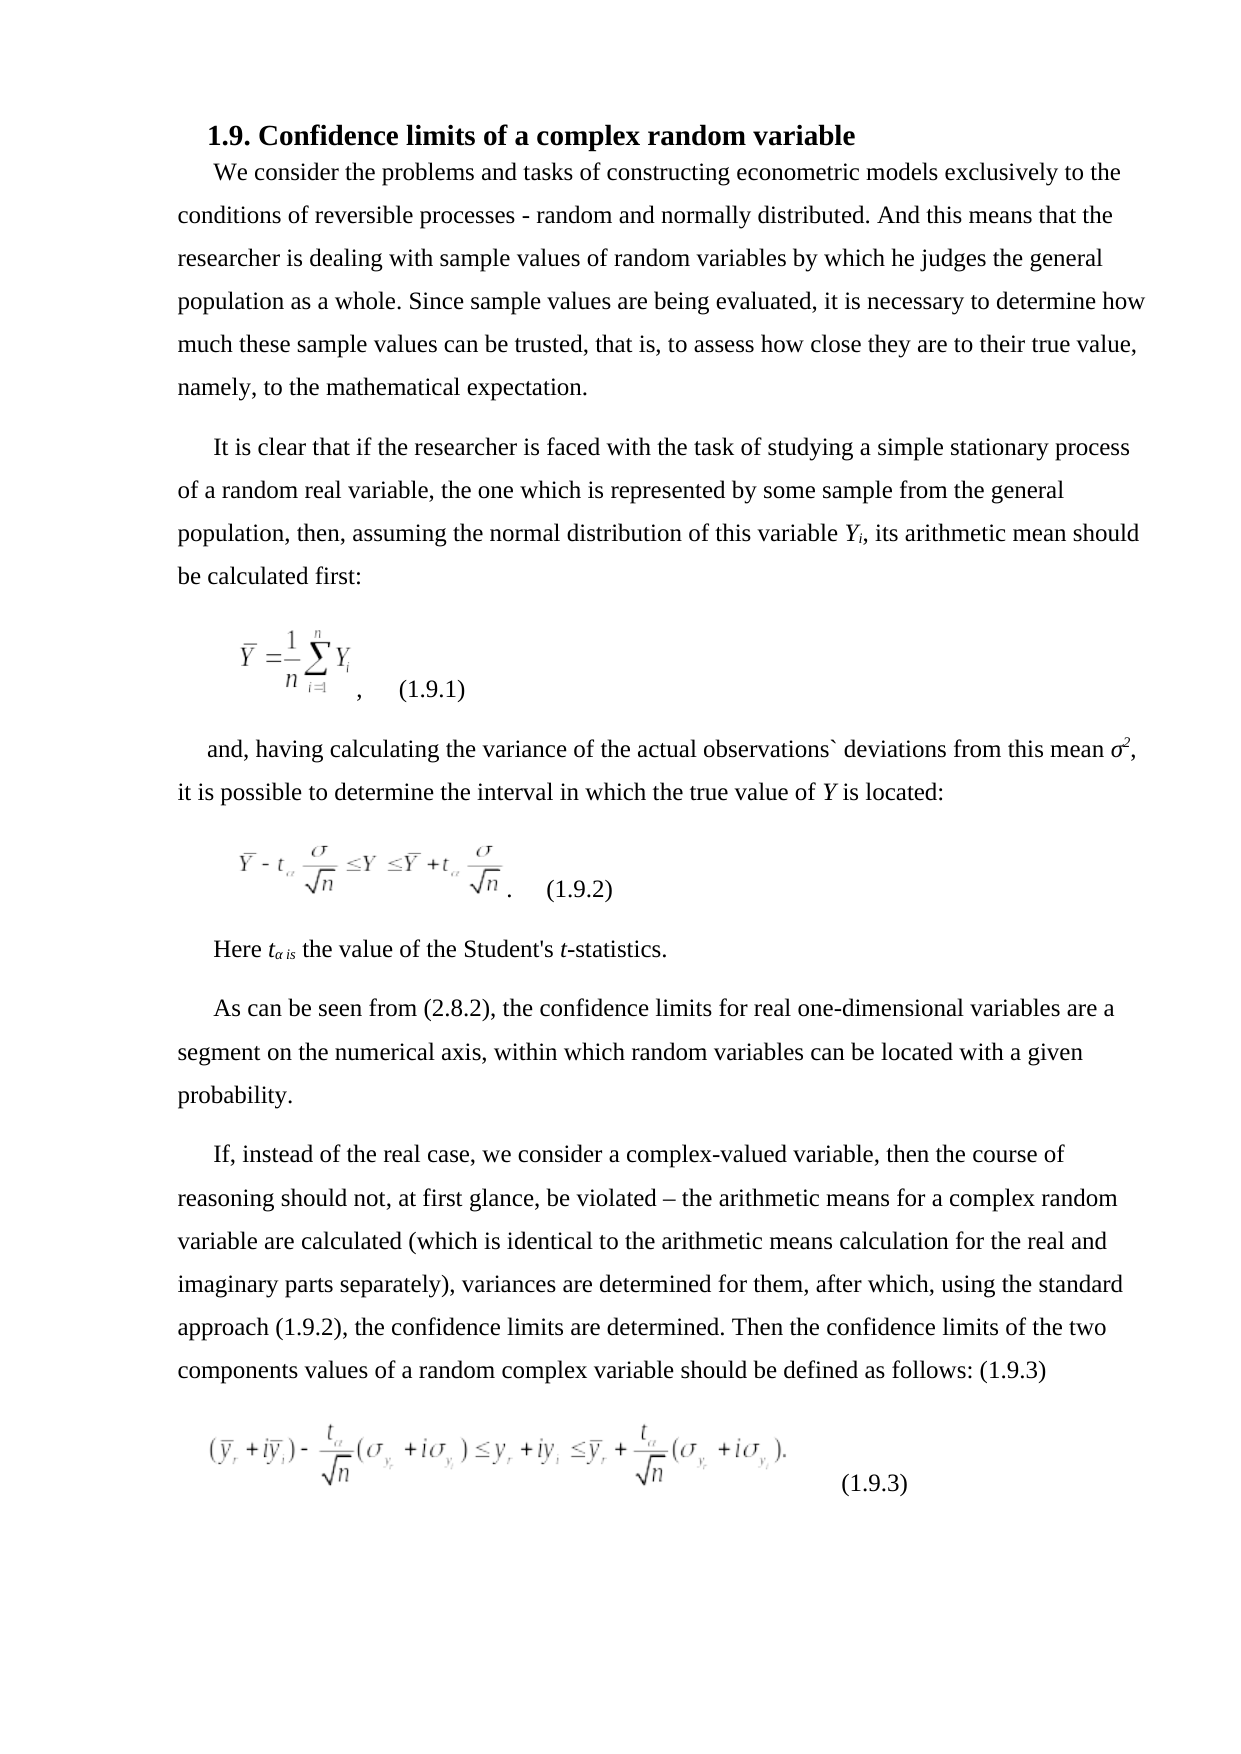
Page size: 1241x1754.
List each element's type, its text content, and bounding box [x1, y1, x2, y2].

text We consider the problems and tasks of constructing econometric models exclusively to the conditions of reversible processes - random and normally distributed. And this means that the researcher is dealing with sample values of random variables by which he judges the general population as a whole. Since sample values are being evaluated, it is necessary to determine how much these sample values can be trusted, that is, to assess how close they are to their true value, namely, to the mathematical expectation. [177, 157, 1152, 401]
text and, having calculating the variance of the actual observations` deviations from this mean σ2, it is possible to determine the interval in which the true value of Y is located: [177, 734, 1152, 806]
subtitle 1.9. Confidence limits of a complex random variable [177, 118, 1152, 152]
text . (1.9.2) [177, 837, 1152, 903]
text , (1.9.1) [177, 621, 1152, 703]
text It is clear that if the researcher is faced with the task of studying a simple stationary process of a random real variable, the one which is represented by some sample from the general population, then, assuming the normal distribution of this variable Yi, its arithmetic mean should be calculated first: [177, 432, 1152, 590]
text As can be seen from (2.8.2), the confidence limits for real one-dimensional variables are a segment on the numerical axis, within which random variables can be located with a given probability. [177, 993, 1152, 1108]
text If, instead of the real case, we consider a complex-valued variable, then the course of reasoning should not, at first glance, be violated – the arithmetic means for a complex random variable are calculated (which is identical to the arithmetic means calculation for the real and imaginary parts separately), variances are determined for them, after which, using the standard approach (1.9.2), the confidence limits are determined. Then the confidence limits of the two components values of a random complex variable should be defined as follows: (1.9.3) [177, 1139, 1152, 1384]
text (1.9.3) [177, 1415, 1152, 1496]
text Here tα is the value of the Student's t-statistics. [177, 934, 1152, 962]
